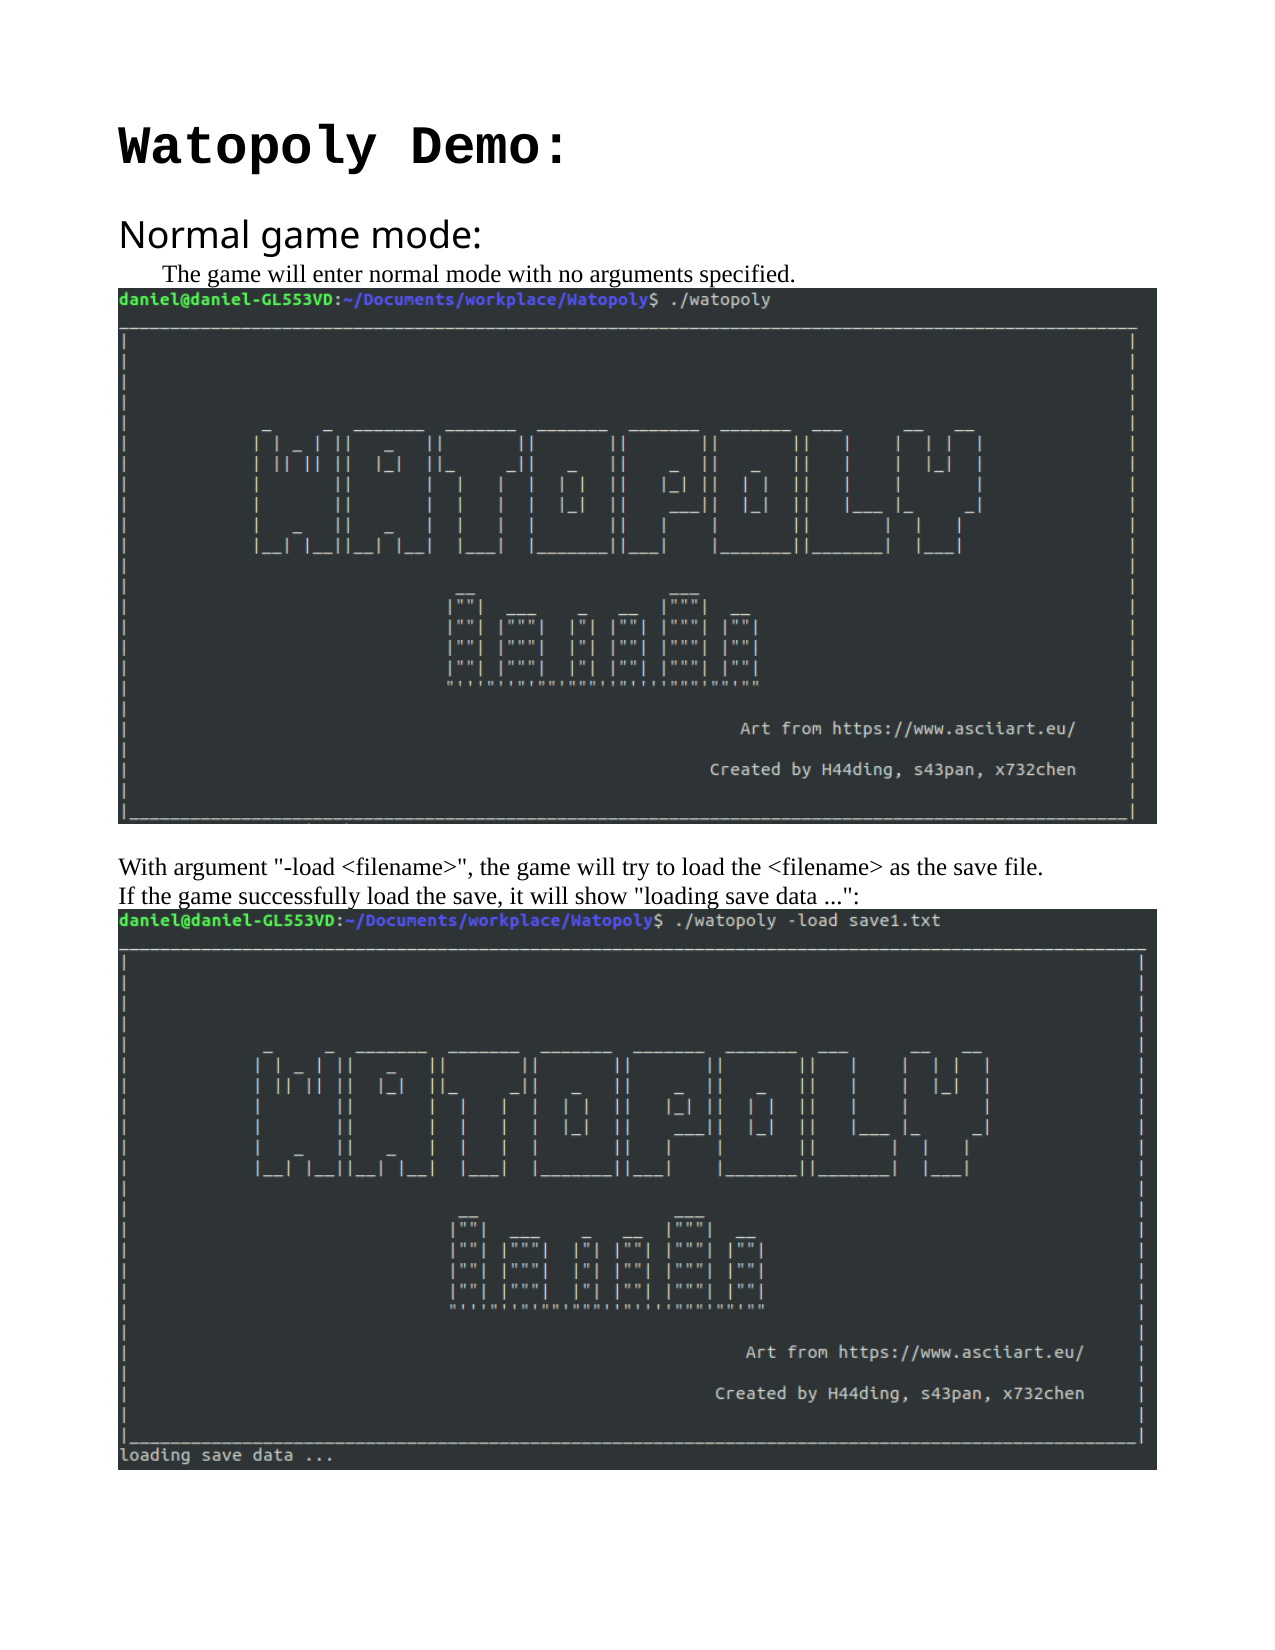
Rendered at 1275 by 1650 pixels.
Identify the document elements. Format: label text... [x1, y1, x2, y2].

text If the game successfully load the save, it will show "loading save data ...": [118, 881, 1157, 909]
picture [118, 909, 1157, 1470]
picture [118, 288, 1157, 824]
text Watopoly Demo: [118, 118, 1157, 179]
text Normal game mode: [118, 208, 1157, 259]
text The game will enter normal mode with no arguments specified. [118, 259, 1157, 288]
text With argument "-load <filename>", the game will try to load the <filename> as the save file. [118, 852, 1157, 881]
